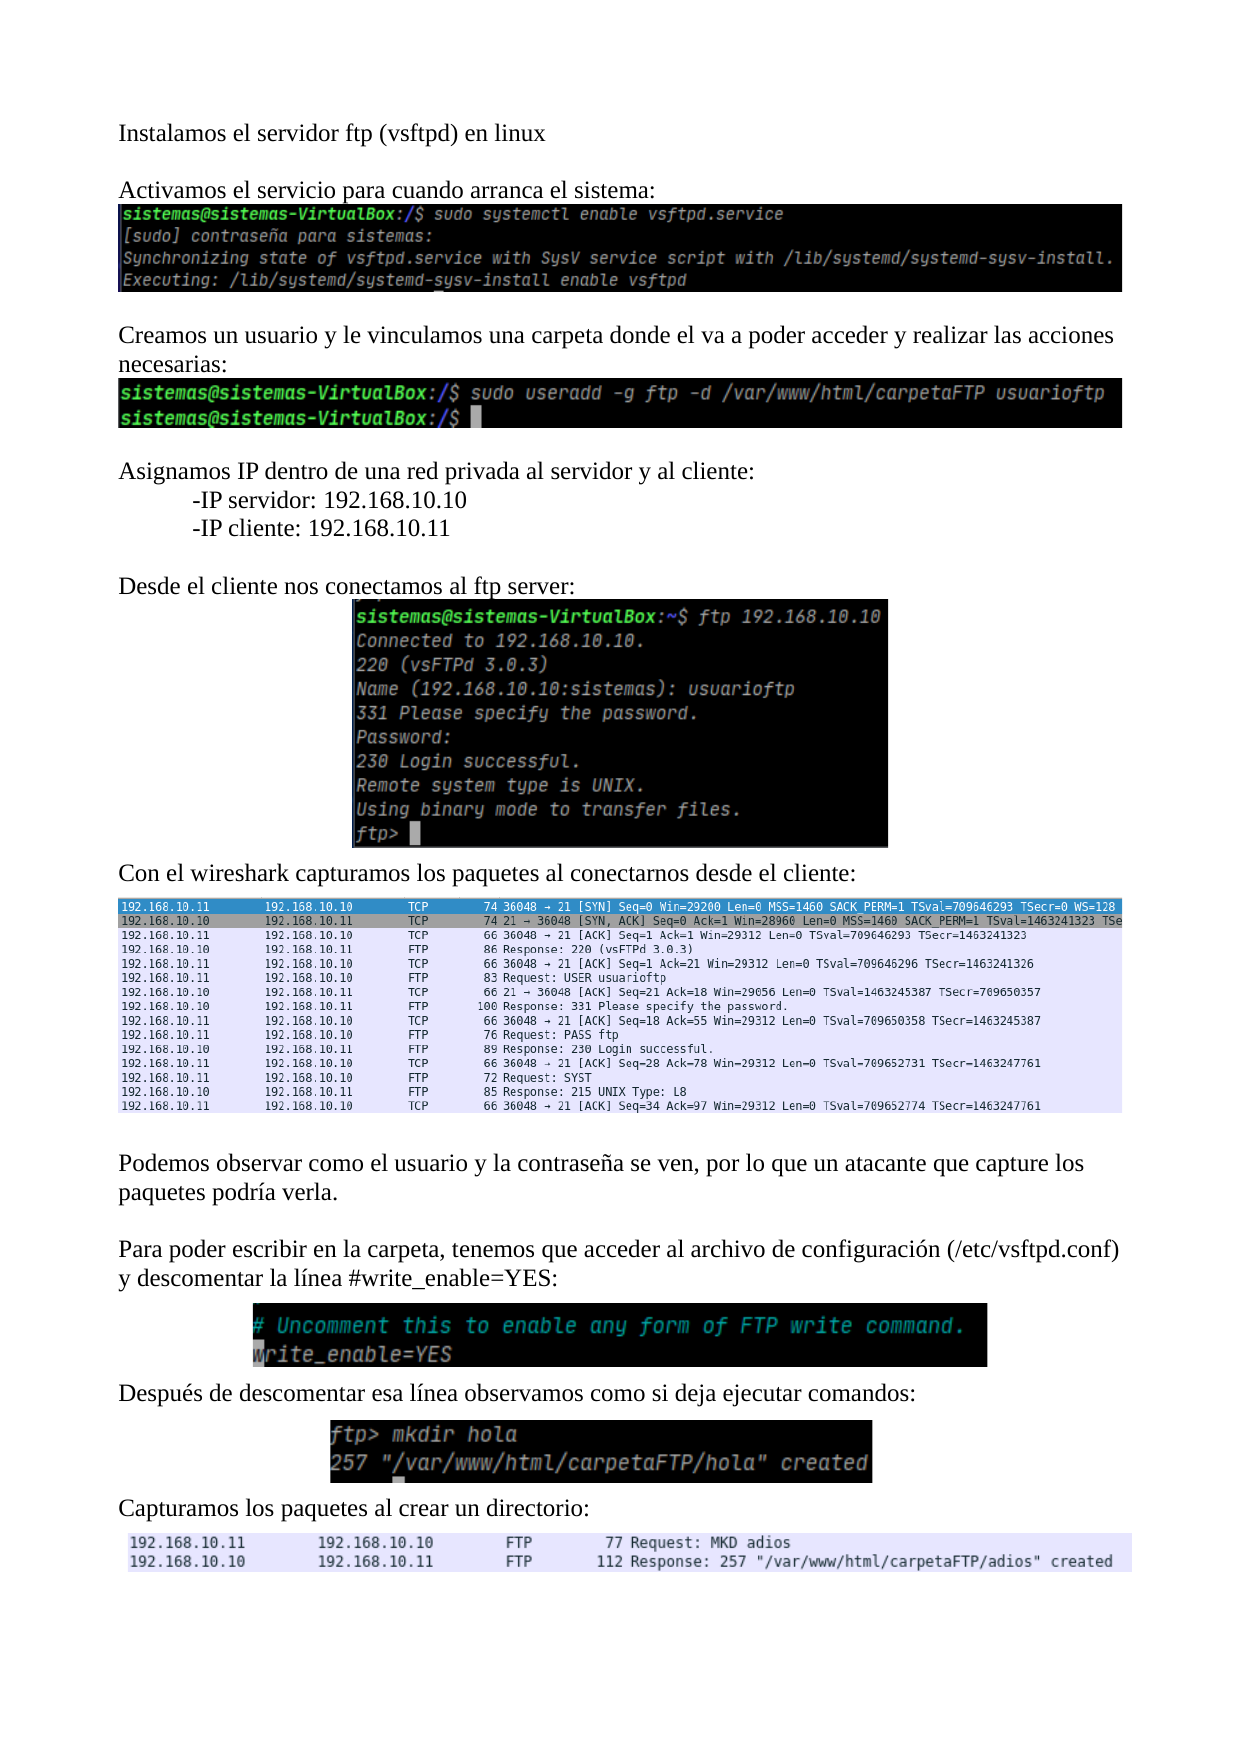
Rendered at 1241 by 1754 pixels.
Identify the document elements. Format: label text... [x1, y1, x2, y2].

text Capturamos los paquetes al crear un directorio: [118, 1493, 1122, 1522]
text Con el wireshark capturamos los paquetes al conectarnos desde el cliente: [118, 858, 1122, 887]
text Podemos observar como el usuario y la contraseña se ven, por lo que un atacante que capture los paquetes podría verla. [118, 1148, 1122, 1205]
text Desde el cliente nos conectamos al ftp server: [118, 571, 1122, 600]
picture [127, 1533, 1132, 1572]
picture [118, 204, 1123, 292]
text Después de descomentar esa línea observamos como si deja ejecutar comandos: [118, 1320, 1122, 1407]
text Activamos el servicio para cuando arranca el sistema: [118, 176, 1122, 204]
picture [118, 897, 1123, 1120]
text Instalamos el servidor ftp (vsftpd) en linux [118, 118, 1122, 147]
picture [118, 378, 1123, 428]
text Para poder escribir en la carpeta, tenemos que acceder al archivo de configuración (/etc/vsftpd.conf) y descomentar la línea #write_enable=YES: [118, 1234, 1122, 1292]
picture [352, 599, 889, 848]
text Asignamos IP dentro de una red privada al servidor y al cliente: [118, 456, 1122, 485]
picture [252, 1303, 988, 1367]
picture [330, 1420, 873, 1483]
text -IP servidor: 192.168.10.10 [118, 485, 1122, 513]
text -IP cliente: 192.168.10.11 [118, 513, 1122, 542]
text Creamos un usuario y le vinculamos una carpeta donde el va a poder acceder y realizar las acciones necesarias: [118, 321, 1122, 378]
